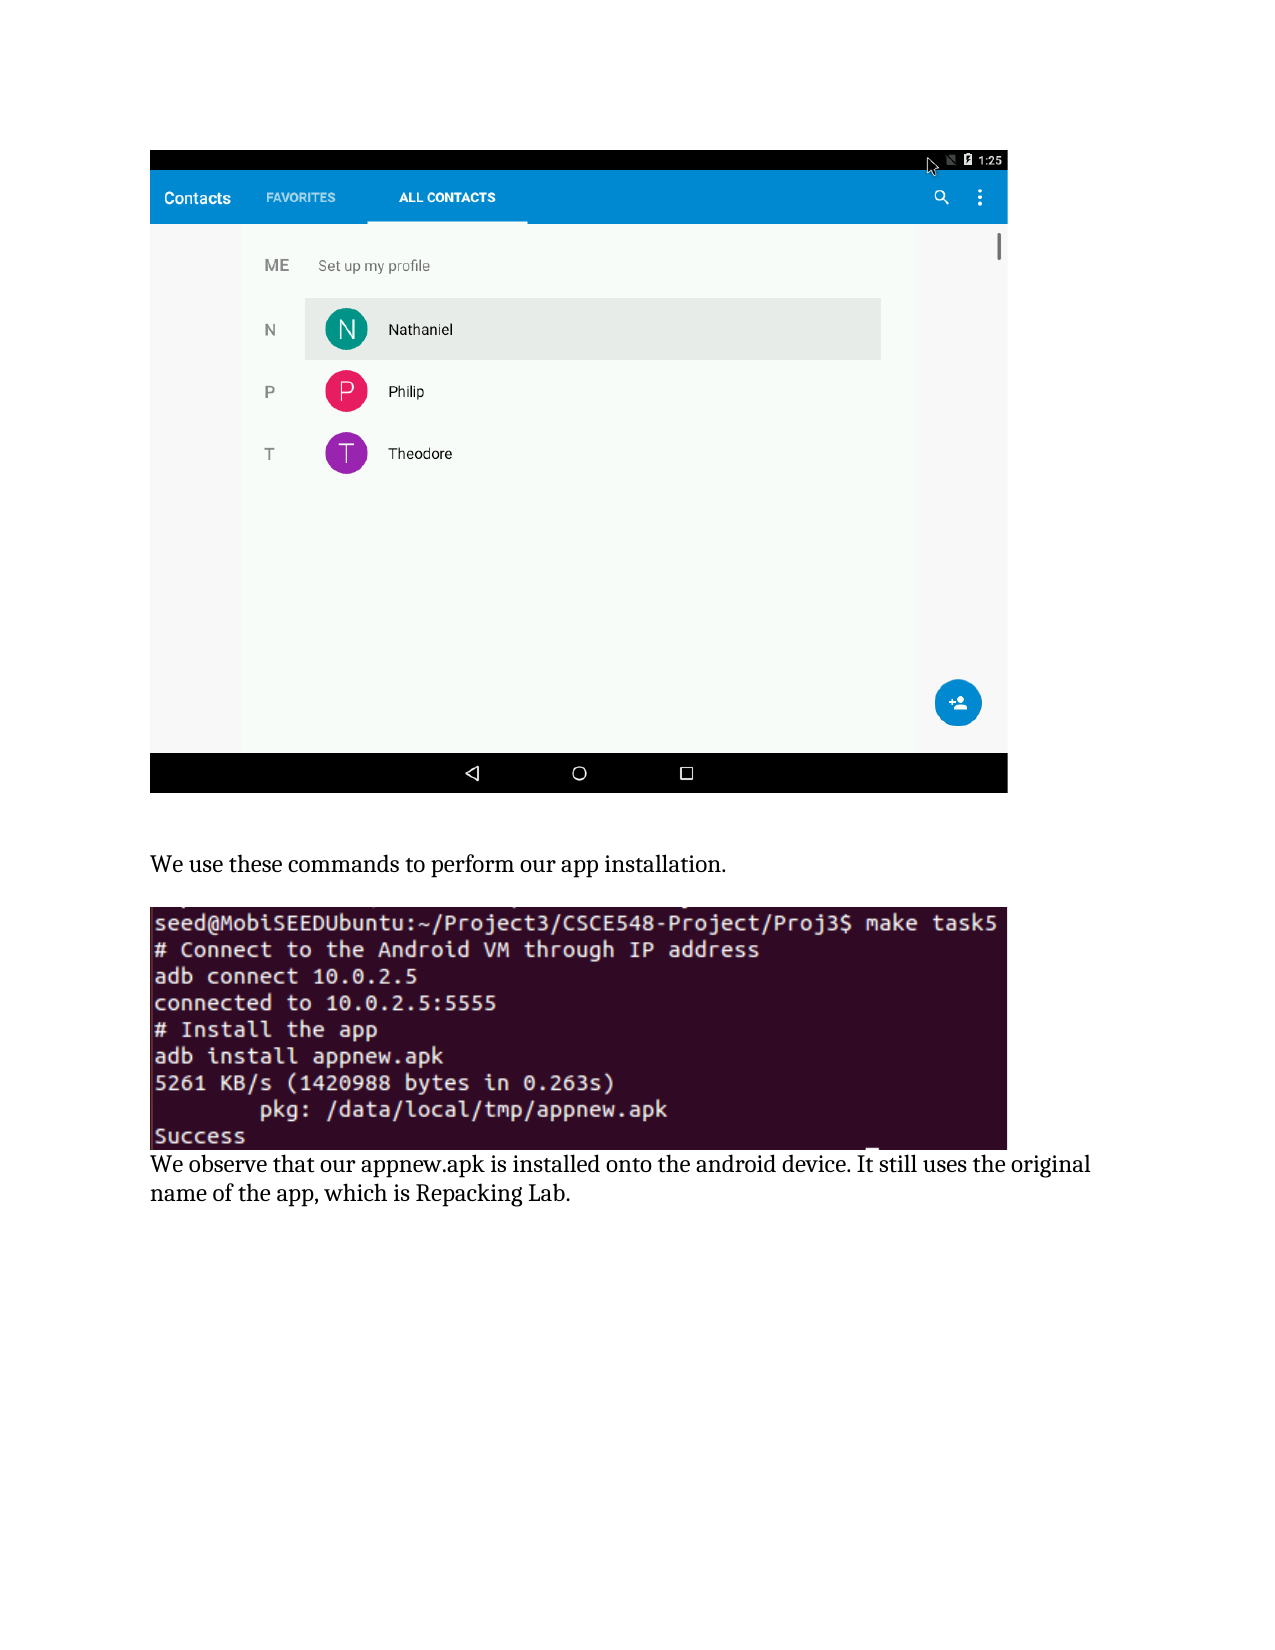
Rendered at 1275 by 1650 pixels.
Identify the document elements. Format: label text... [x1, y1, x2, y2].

picture [296, 193, 305, 201]
picture [150, 907, 1008, 1150]
picture [442, 193, 461, 201]
text We use these commands to perform our app installation. [150, 850, 1125, 879]
picture [215, 193, 221, 204]
picture [150, 150, 1008, 175]
picture [150, 222, 1008, 793]
text We observe that our appnew.apk is installed onto the android device. It still uses the original name of the app, which is Repacking Lab. [150, 1150, 1125, 1207]
picture [309, 193, 326, 201]
picture [480, 193, 486, 201]
